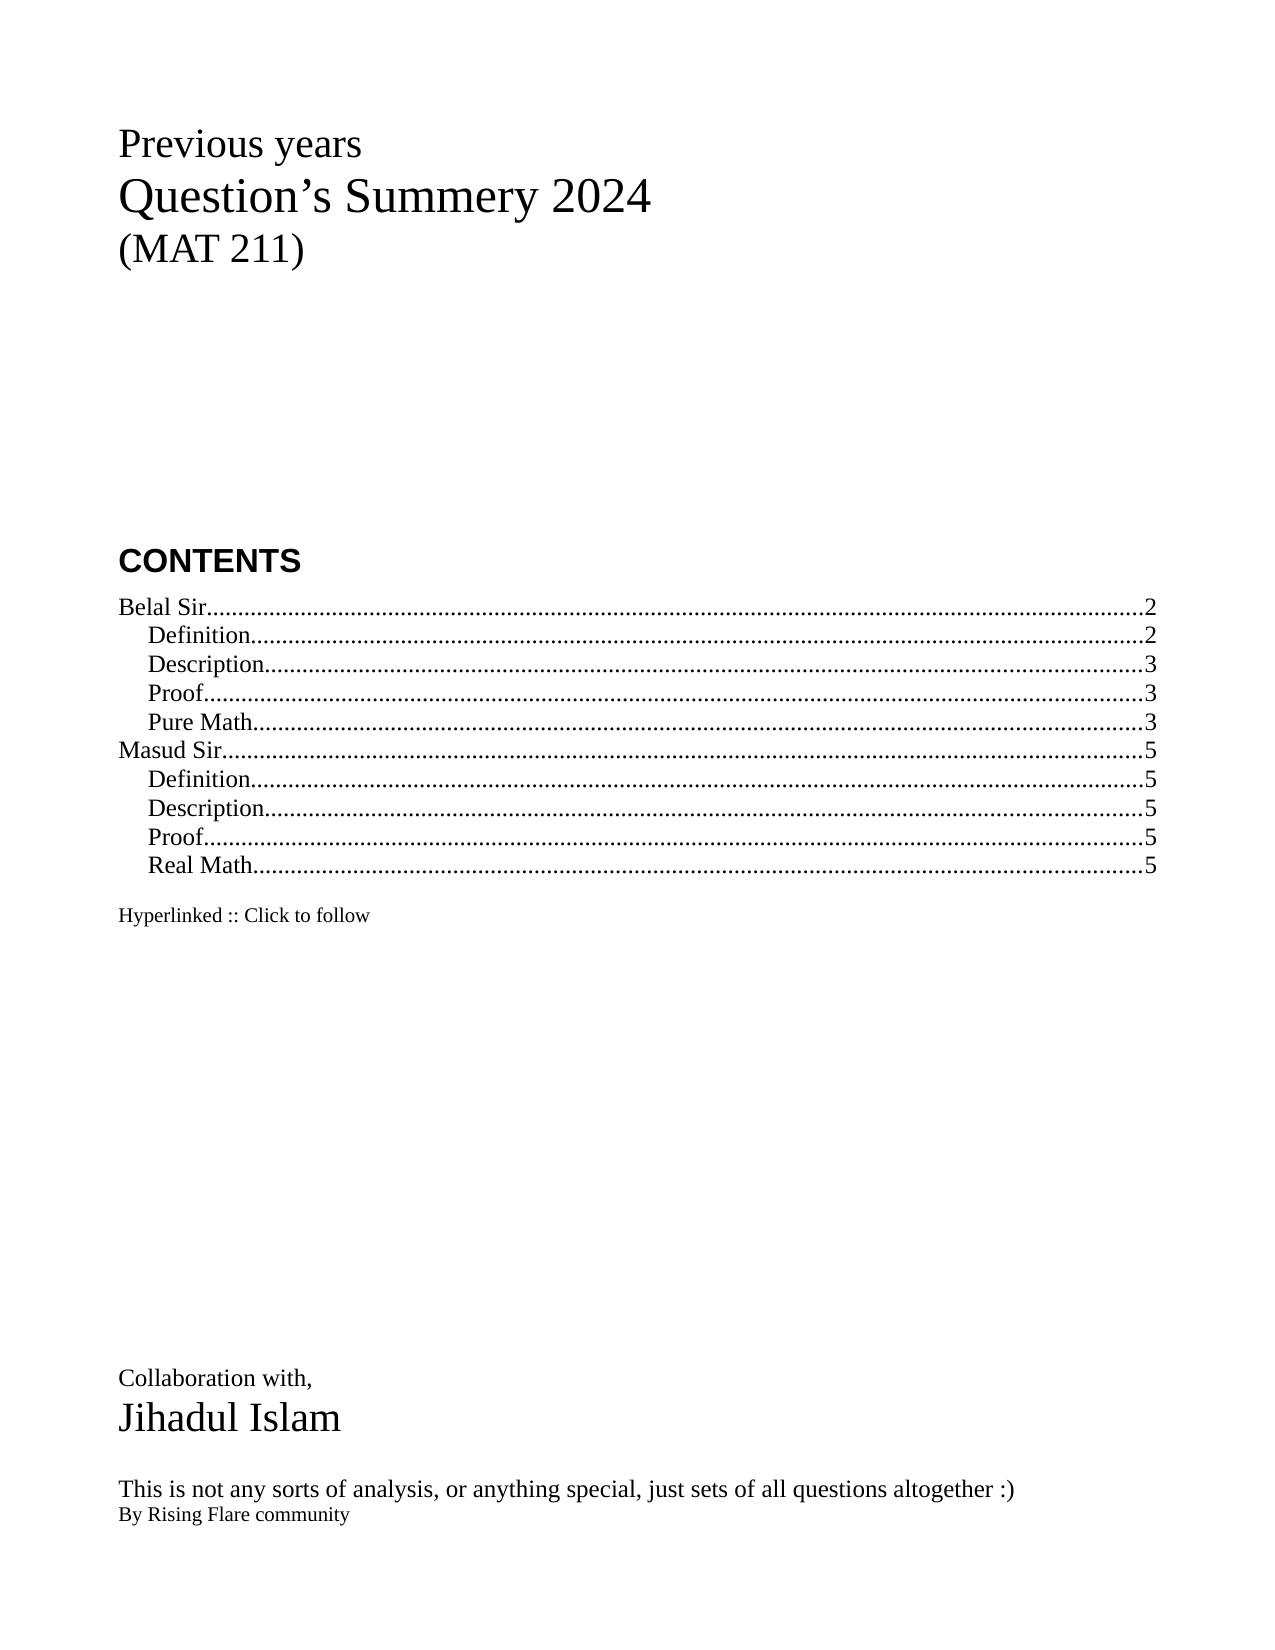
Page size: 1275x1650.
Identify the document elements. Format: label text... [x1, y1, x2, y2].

text Jihadul Islam [118, 1392, 1157, 1440]
text (MAT 211) [118, 223, 1157, 271]
text Description 3 [148, 649, 1157, 678]
text Pure Math 3 [148, 707, 1157, 736]
text Real Math 5 [148, 851, 1157, 879]
text Definition 5 [148, 764, 1157, 793]
text Proof 3 [148, 678, 1157, 707]
text Description 5 [148, 793, 1157, 822]
text Belal Sir 2 [118, 592, 1157, 621]
text This is not any sorts of analysis, or anything special, just sets of all questions altogether :) [118, 1474, 1157, 1502]
text Definition 2 [148, 621, 1157, 649]
text Masud Sir 5 [118, 736, 1157, 764]
text Hyperlinked :: Click to follow [118, 903, 1157, 927]
text Collaboration with, [118, 1363, 1157, 1392]
text Proof 5 [148, 822, 1157, 851]
subtitle CONTENTS [118, 541, 1157, 579]
text By Rising Flare community [118, 1502, 1157, 1526]
text Question’s Summery 2024 [118, 166, 1157, 223]
text Previous years [118, 118, 1157, 166]
